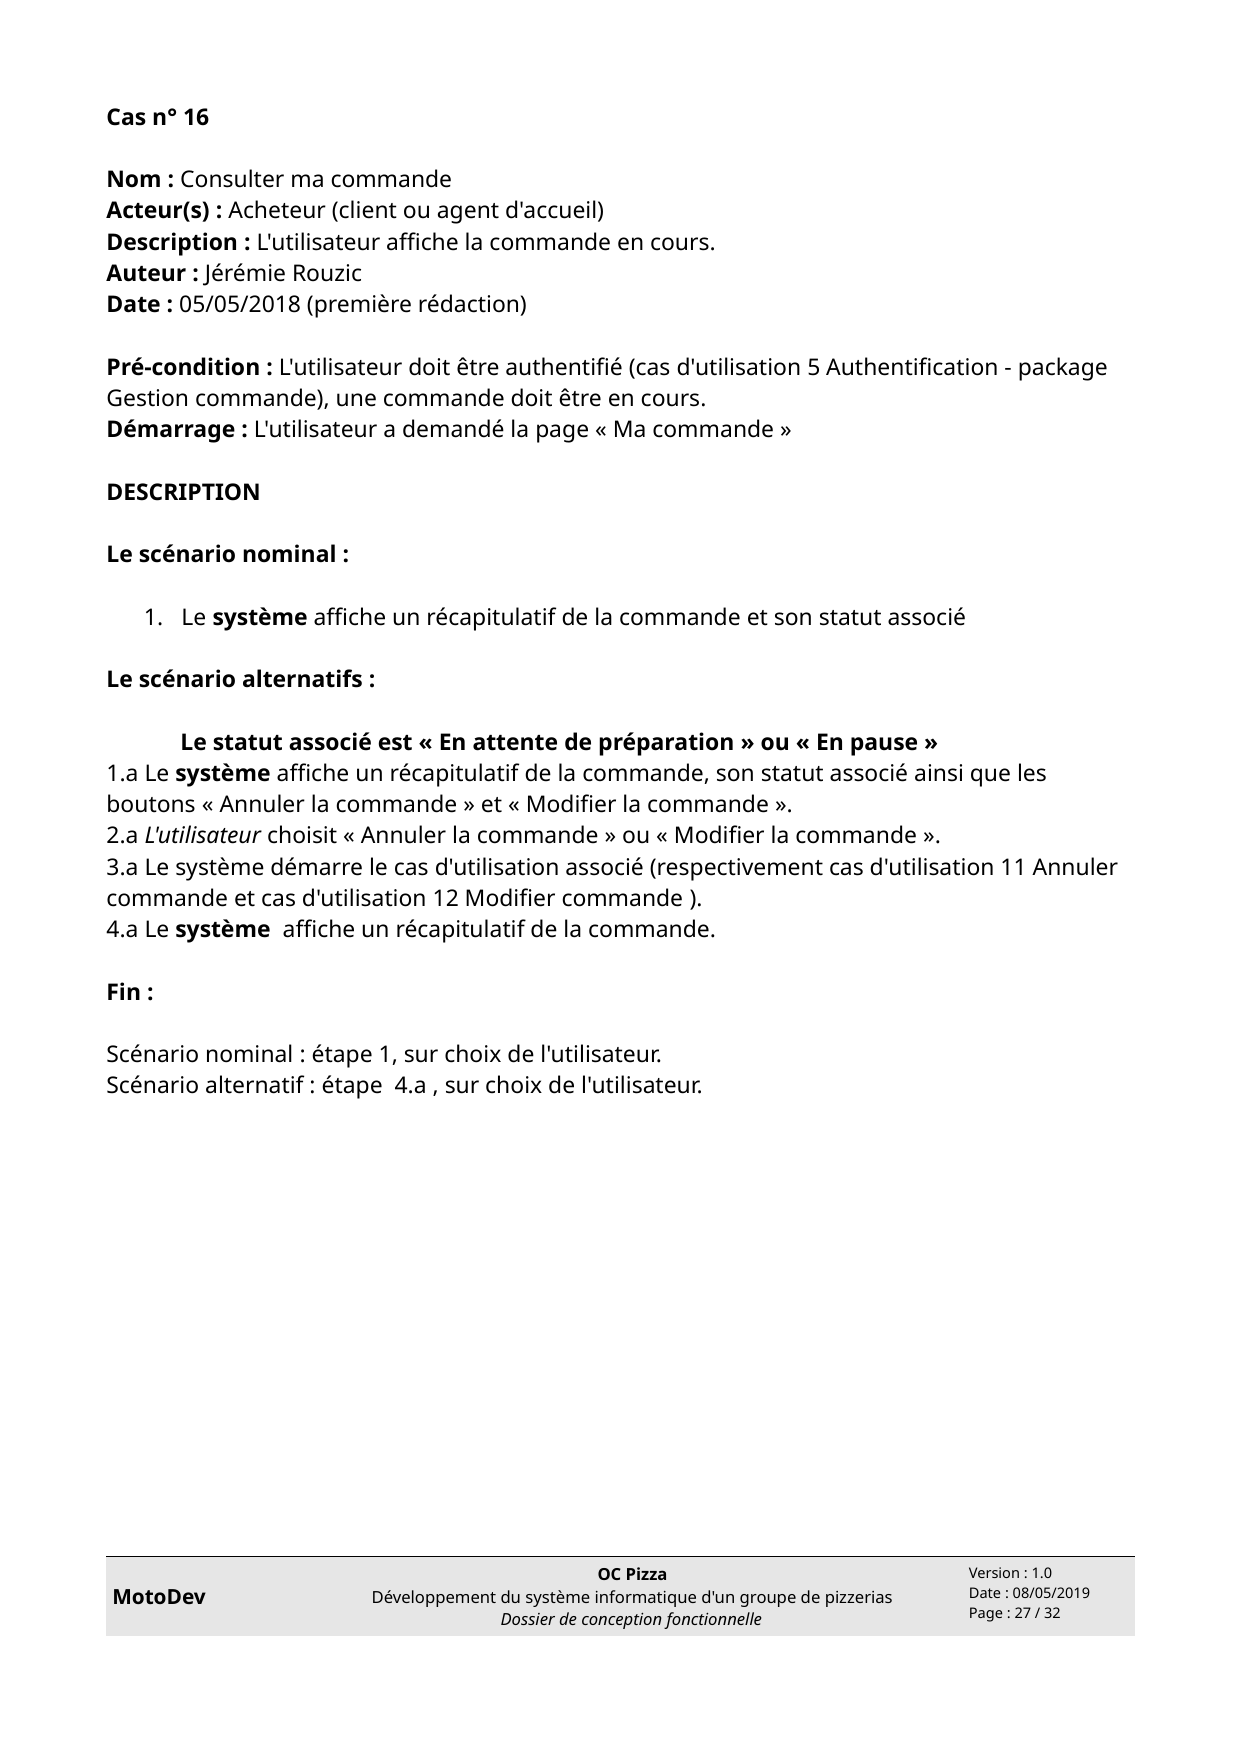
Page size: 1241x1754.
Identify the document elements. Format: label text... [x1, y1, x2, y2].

text Acteur(s) : Acheteur (client ou agent d'accueil) [106, 194, 1134, 225]
text Auteur : Jérémie Rouzic [106, 257, 1134, 288]
text 4.a Le système affiche un récapitulatif de la commande. [106, 913, 1134, 944]
list Le système affiche un récapitulatif de la commande et son statut associé [144, 600, 1134, 632]
text Le scénario nominal : [106, 538, 1134, 569]
text Fin : [106, 975, 1134, 1007]
text Le statut associé est « En attente de préparation » ou « En pause » [106, 725, 1134, 757]
text Scénario alternatif : étape 4.a , sur choix de l'utilisateur. [106, 1069, 1134, 1100]
text Date : 05/05/2018 (première rédaction) [106, 288, 1134, 319]
text Scénario nominal : étape 1, sur choix de l'utilisateur. [106, 1038, 1134, 1069]
text Pré-condition : L'utilisateur doit être authentifié (cas d'utilisation 5 Authentification - package Gestion commande), une commande doit être en cours. [106, 350, 1134, 413]
text 1.a Le système affiche un récapitulatif de la commande, son statut associé ainsi que les boutons « Annuler la commande » et « Modifier la commande ». [106, 757, 1134, 819]
text Le scénario alternatifs : [106, 663, 1134, 694]
text 2.a L'utilisateur choisit « Annuler la commande » ou « Modifier la commande ». [106, 819, 1134, 850]
text Nom : Consulter ma commande [106, 163, 1134, 194]
text Démarrage : L'utilisateur a demandé la page « Ma commande » [106, 413, 1134, 444]
text DESCRIPTION [106, 475, 1134, 507]
text Description : L'utilisateur affiche la commande en cours. [106, 225, 1134, 257]
text 3.a Le système démarre le cas d'utilisation associé (respectivement cas d'utilisation 11 Annuler commande et cas d'utilisation 12 Modifier commande ). [106, 850, 1134, 913]
text Cas n° 16 [106, 100, 1134, 132]
